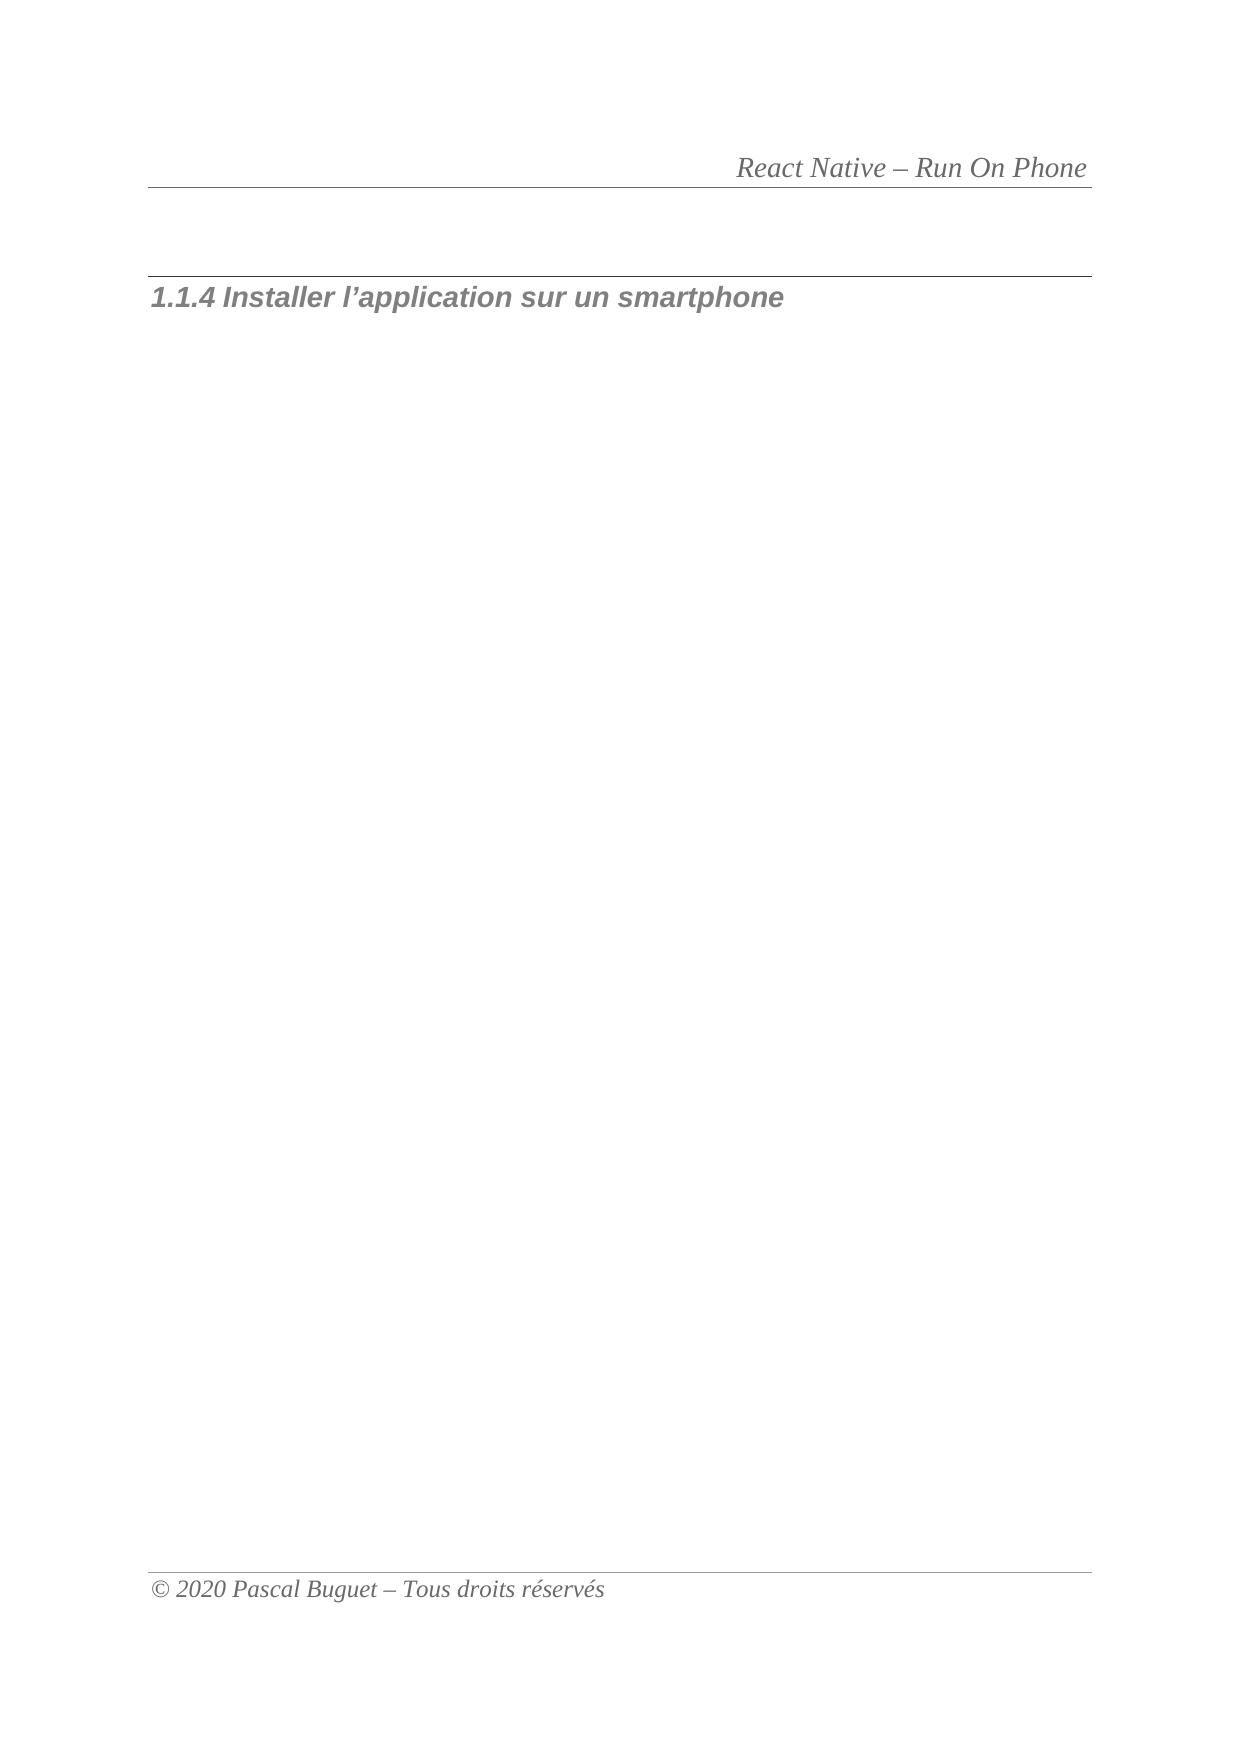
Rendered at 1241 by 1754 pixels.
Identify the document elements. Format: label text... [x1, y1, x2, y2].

subtitle Installer l’application sur un smartphone [148, 277, 1092, 316]
